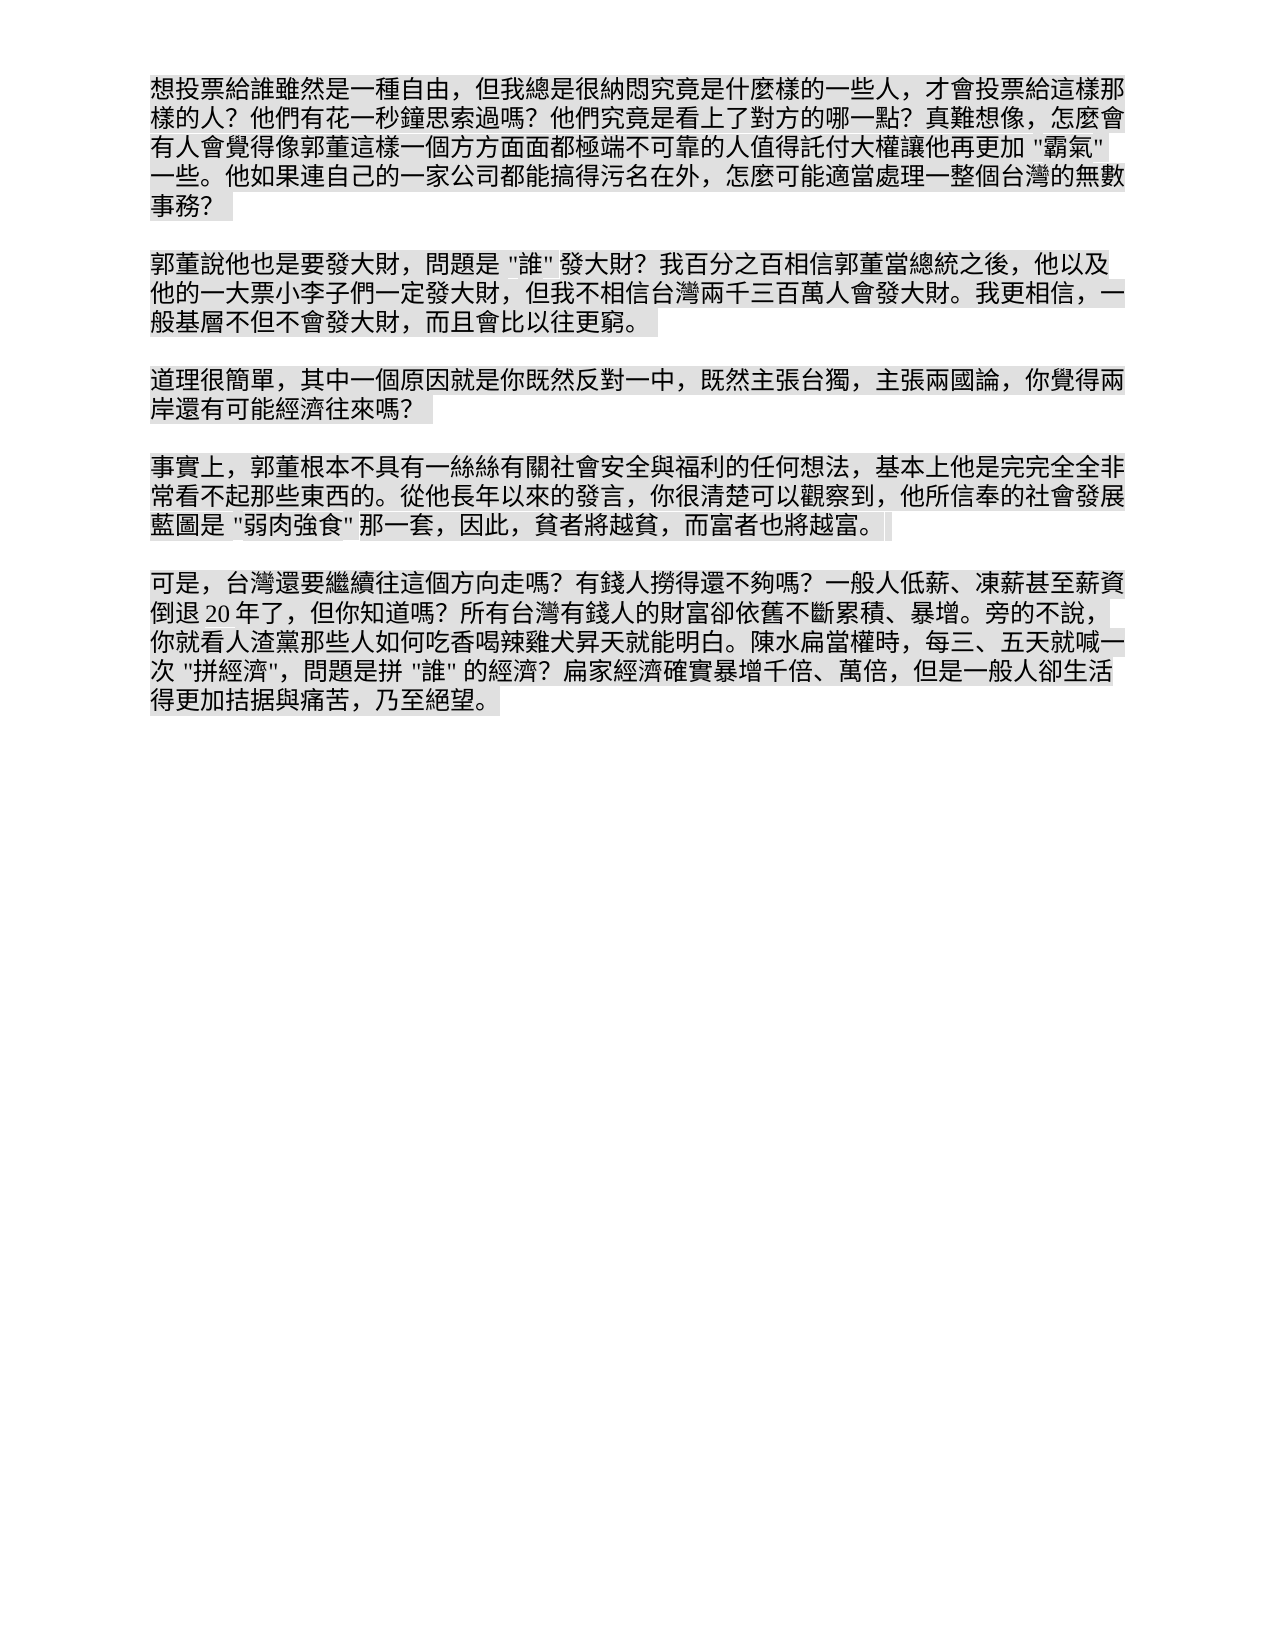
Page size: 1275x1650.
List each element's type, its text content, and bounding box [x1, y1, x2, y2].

text 卡韓政變 (75)：林北就是要當總統 陳真 2019. 06. 10. 郭台銘說，他的政見也是發大財，還說是韓國瑜抄他的。郭說：「我看到韓市長喊拼經濟的口號、發財外交，好像都在抄我的，你們不覺得嗎？」還說自己「拚經濟這些都是我過去一直在講的，那表示韓市長認同我拼經濟是對的。」 韓國瑜造勢成功，郭就說：「拚造勢或拚經濟，哪個好？大家眼睛是雪亮的。」韓國瑜說要粉身碎骨擔當重任，郭就說：「我會加上一句死而後已」。我是建議可以加上比方說「永不超生」，豈不是更有霸氣？ 不知道大家看了郭董這些談話，感覺如何？很幼稚對吧。人家韓國瑜講一句，他就像跟屁蟲似地酸一句。這當然是他的自由，問題是：他到底是有沒有什麼重要的話要說啊？看起來根本沒有。 從一個人的種種言行，其實很明顯就能看出該人的水平及真實感情，那是無法偽裝的。郭董之所以想當總統的原因，依我看，就是想當總統。沒有第二個原因了。 直到現在，除了說要 "讓年輕人工作三年就能買房" 的鬼話 "政見" 之外，我都還不知道到底郭董對於自己想當總統究竟是有著什麼抱負或想法？事實上，連他自己也不知道。依他的 "霸氣" 性格 (或者正確地說是 "有錢就是任性")，他也不屑需要有什麼想法，反正就是林北要當總統。 至於當總統究竟是要幹啥，我完全感受不到他的任何心意與熱情，只能感受到他超想當總統，不擇手段就是要當總統。簡單一句話就是："有錢就能任性"。那些在郭董手下討生活的各方菁英，除了看在錢的份上，把自己當成小李子伺候老佛爺之外，還能怎麼樣？ 郭董一下蹲地上幫人綁鞋帶，一下故意睡地板，一下又舔盤子，低能花樣百出，說是要 "接地氣"，想拉近與一般人的距離。可是，一個人的真實感情和氣質其實是再怎麼裝也裝不來的，那就好像高中畢業之後的我，一直到現在，就算穿上金縷衣，也不會有人覺得我貴氣；我就算故意擺出架子，全身上下的卑微氣質恐怕也依舊揮之不去。 反之，當我念高中時，因為滿屋子錢，完全是另一種氣場。我經常一下課就穿著內衣，夾著拖鞋，一個人就這樣走進台北市的任何一間五星級飯店用餐；即便再豪華的場面，我也一點感覺都沒有。我隨便點一盤菜，恐怕都足以支付一般學生一個月的房租。我當時租的套房是一般學生房租的大約20幾倍。也就是說，我租一個月的房租，一般學生可以租上兩年。我還每周搭飛機往返台南與台北，就像搭公車一樣自然。 在我念高一時，還曾經叫航空公司的經理出來，問他說，"我能不能直接買一本月票？不然經常買機票真是很麻煩"。我的種種 "霸氣" 舉動，往往引起旁人驚嘆。連空姐看到我的 "蒞臨"，都得奉為上賓接待。為什麼我這麼 "霸氣" 呢？因為有錢就是任性。感謝上帝把我從雲端打回基層，讓我飽嘗一般人不可能理解的極端貧窮長達十幾年，讓我從學姊口中的 "公子哥兒" 氣質恢復得像個 "人"。 我是想說，郭董別再把大家當白癡了，何必演那些什麼接地氣的無聊戲呢？重點應該是：你究竟是因為什麼原因而想選總統？總不能說是因為韓國瑜打出一片藍天，情勢一片大好，想來收割、嚐嚐當總統的霸氣滋味吧。 想投票給誰雖然是一種自由，但我總是很納悶究竟是什麼樣的一些人，才會投票給這樣那樣的人？他們有花一秒鐘思索過嗎？他們究竟是看上了對方的哪一點？真難想像，怎麼會有人會覺得像郭董這樣一個方方面面都極端不可靠的人值得託付大權讓他再更加 "霸氣" 一些。他如果連自己的一家公司都能搞得污名在外，怎麼可能適當處理一整個台灣的無數事務？ 郭董說他也是要發大財，問題是 "誰" 發大財？我百分之百相信郭董當總統之後，他以及他的一大票小李子們一定發大財，但我不相信台灣兩千三百萬人會發大財。我更相信，一般基層不但不會發大財，而且會比以往更窮。 道理很簡單，其中一個原因就是你既然反對一中，既然主張台獨，主張兩國論，你覺得兩岸還有可能經濟往來嗎？ 事實上，郭董根本不具有一絲絲有關社會安全與福利的任何想法，基本上他是完完全全非常看不起那些東西的。從他長年以來的發言，你很清楚可以觀察到，他所信奉的社會發展藍圖是 "弱肉強食" 那一套，因此，貧者將越貧，而富者也將越富。 可是，台灣還要繼續往這個方向走嗎？有錢人撈得還不夠嗎？一般人低薪、凍薪甚至薪資倒退20年了，但你知道嗎？所有台灣有錢人的財富卻依舊不斷累積、暴增。旁的不說，你就看人渣黨那些人如何吃香喝辣雞犬昇天就能明白。陳水扁當權時，每三、五天就喊一次 "拼經濟"，問題是拼 "誰" 的經濟？扁家經濟確實暴增千倍、萬倍，但是一般人卻生活得更加拮据與痛苦，乃至絕望。 [150, 75, 1125, 716]
